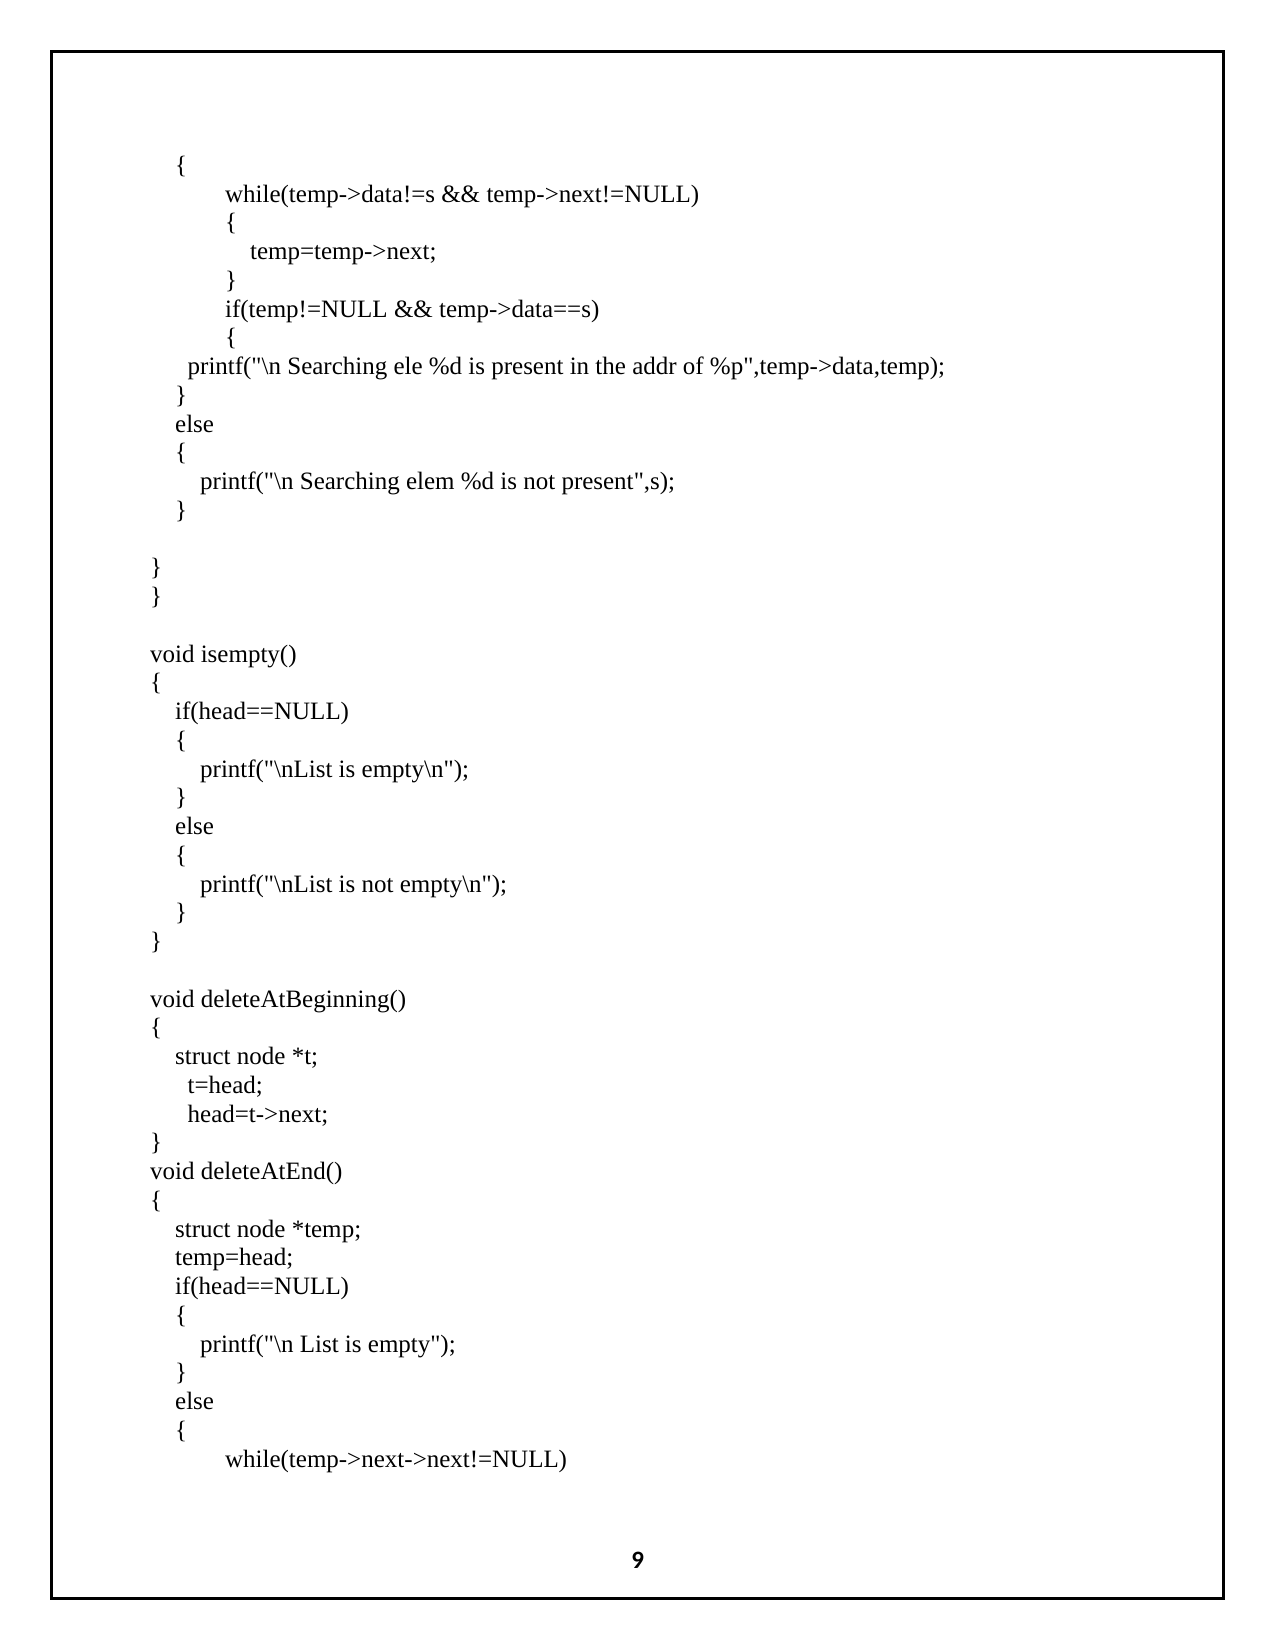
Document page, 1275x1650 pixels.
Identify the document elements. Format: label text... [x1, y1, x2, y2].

text { while(temp->data!=s && temp->next!=NULL) { temp=temp->next; } if(temp!=NULL && temp->data==s) { printf("\n Searching ele %d is present in the addr of %p",temp->data,temp); } else { printf("\n Searching elem %d is not present",s); } } } void isempty() { if(head==NULL) { printf("\nList is empty\n"); } else { printf("\nList is not empty\n"); } } void deleteAtBeginning() { struct node *t; t=head; head=t->next; } [150, 150, 1125, 1156]
text void deleteAtEnd() { struct node *temp; temp=head; if(head==NULL) { printf("\n List is empty"); } else { while(temp->next->next!=NULL) [150, 1156, 1125, 1472]
